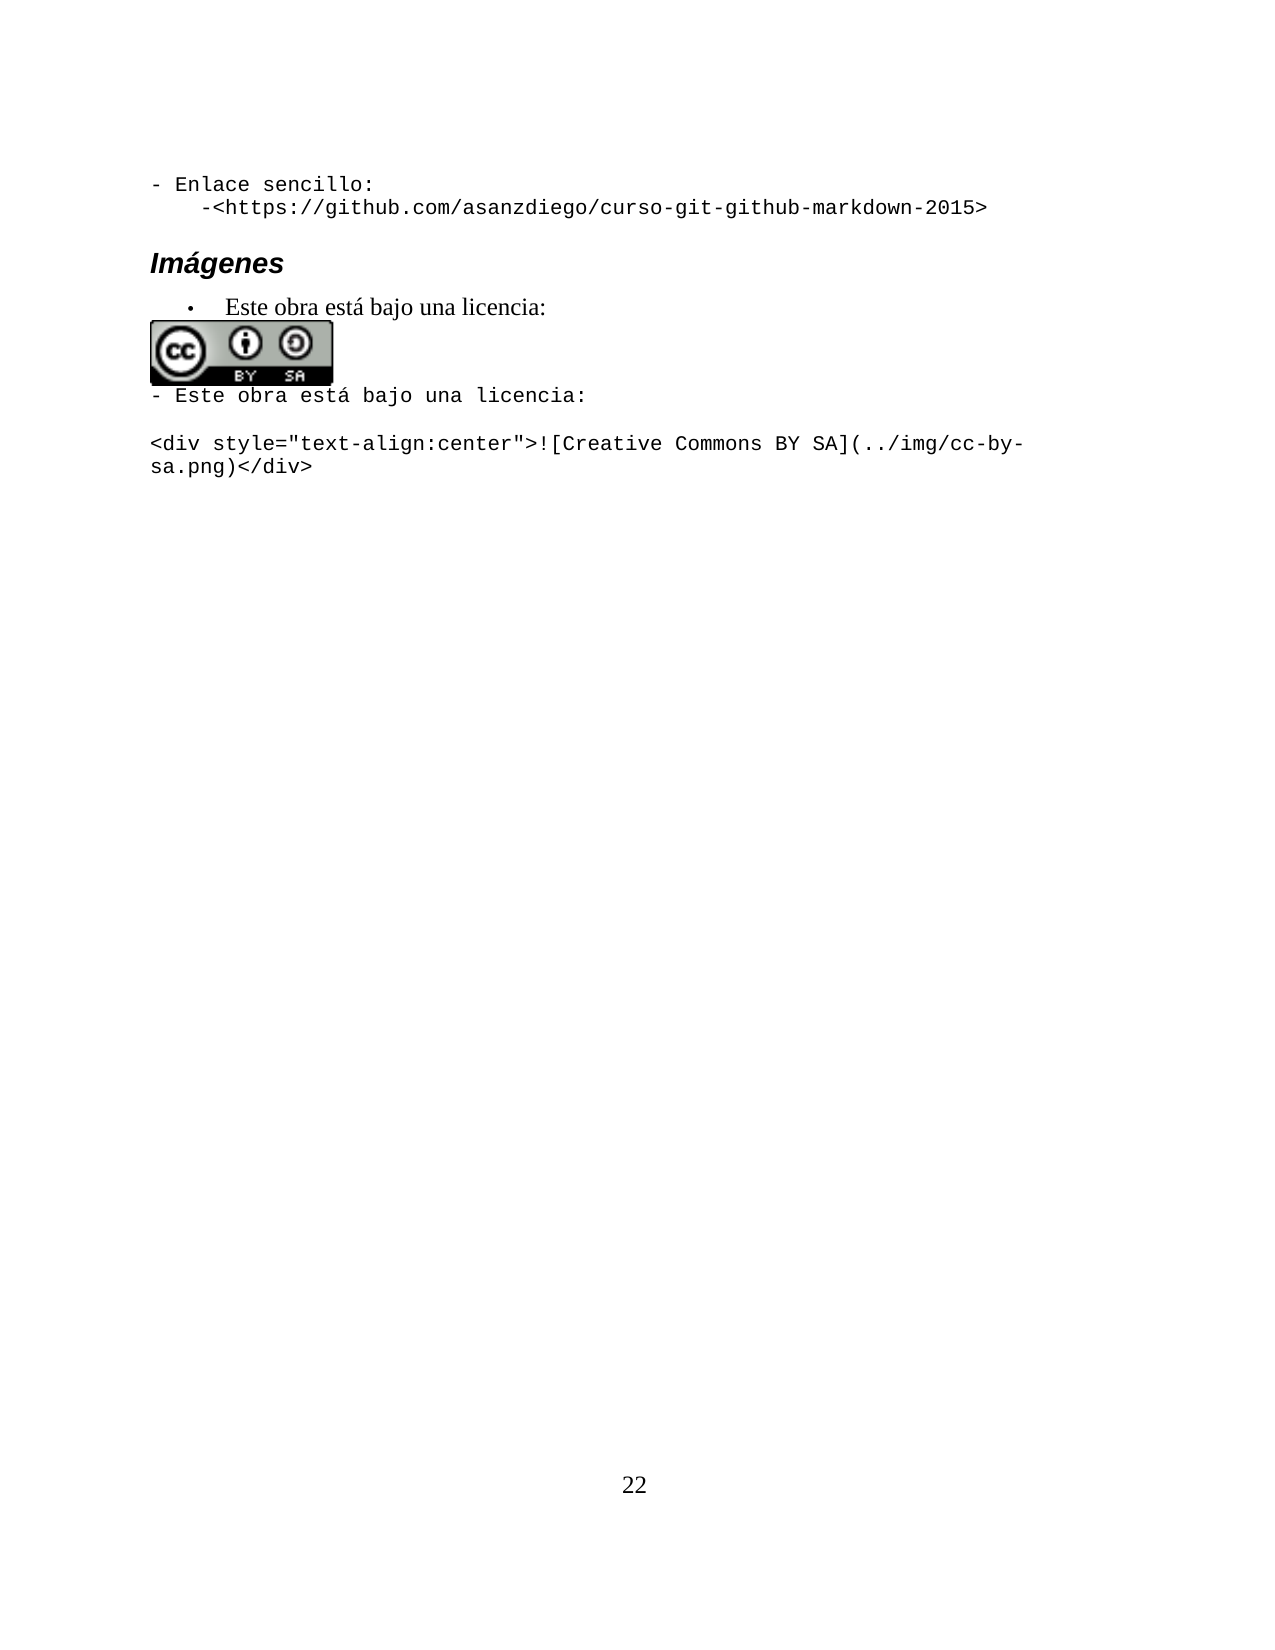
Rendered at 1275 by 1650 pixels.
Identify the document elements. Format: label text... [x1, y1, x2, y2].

picture [150, 320, 334, 386]
subtitle Imágenes [150, 246, 1125, 279]
text <div style="text-align:center">![Creative Commons BY SA](../img/cc-by-sa.png)</div> [150, 433, 1125, 480]
list Este obra está bajo una licencia: [187, 292, 1125, 321]
text -<https://github.com/asanzdiego/curso-git-github-markdown-2015> [150, 197, 1125, 221]
text - Este obra está bajo una licencia: [150, 385, 1125, 409]
text - Enlace sencillo: [150, 174, 1125, 197]
